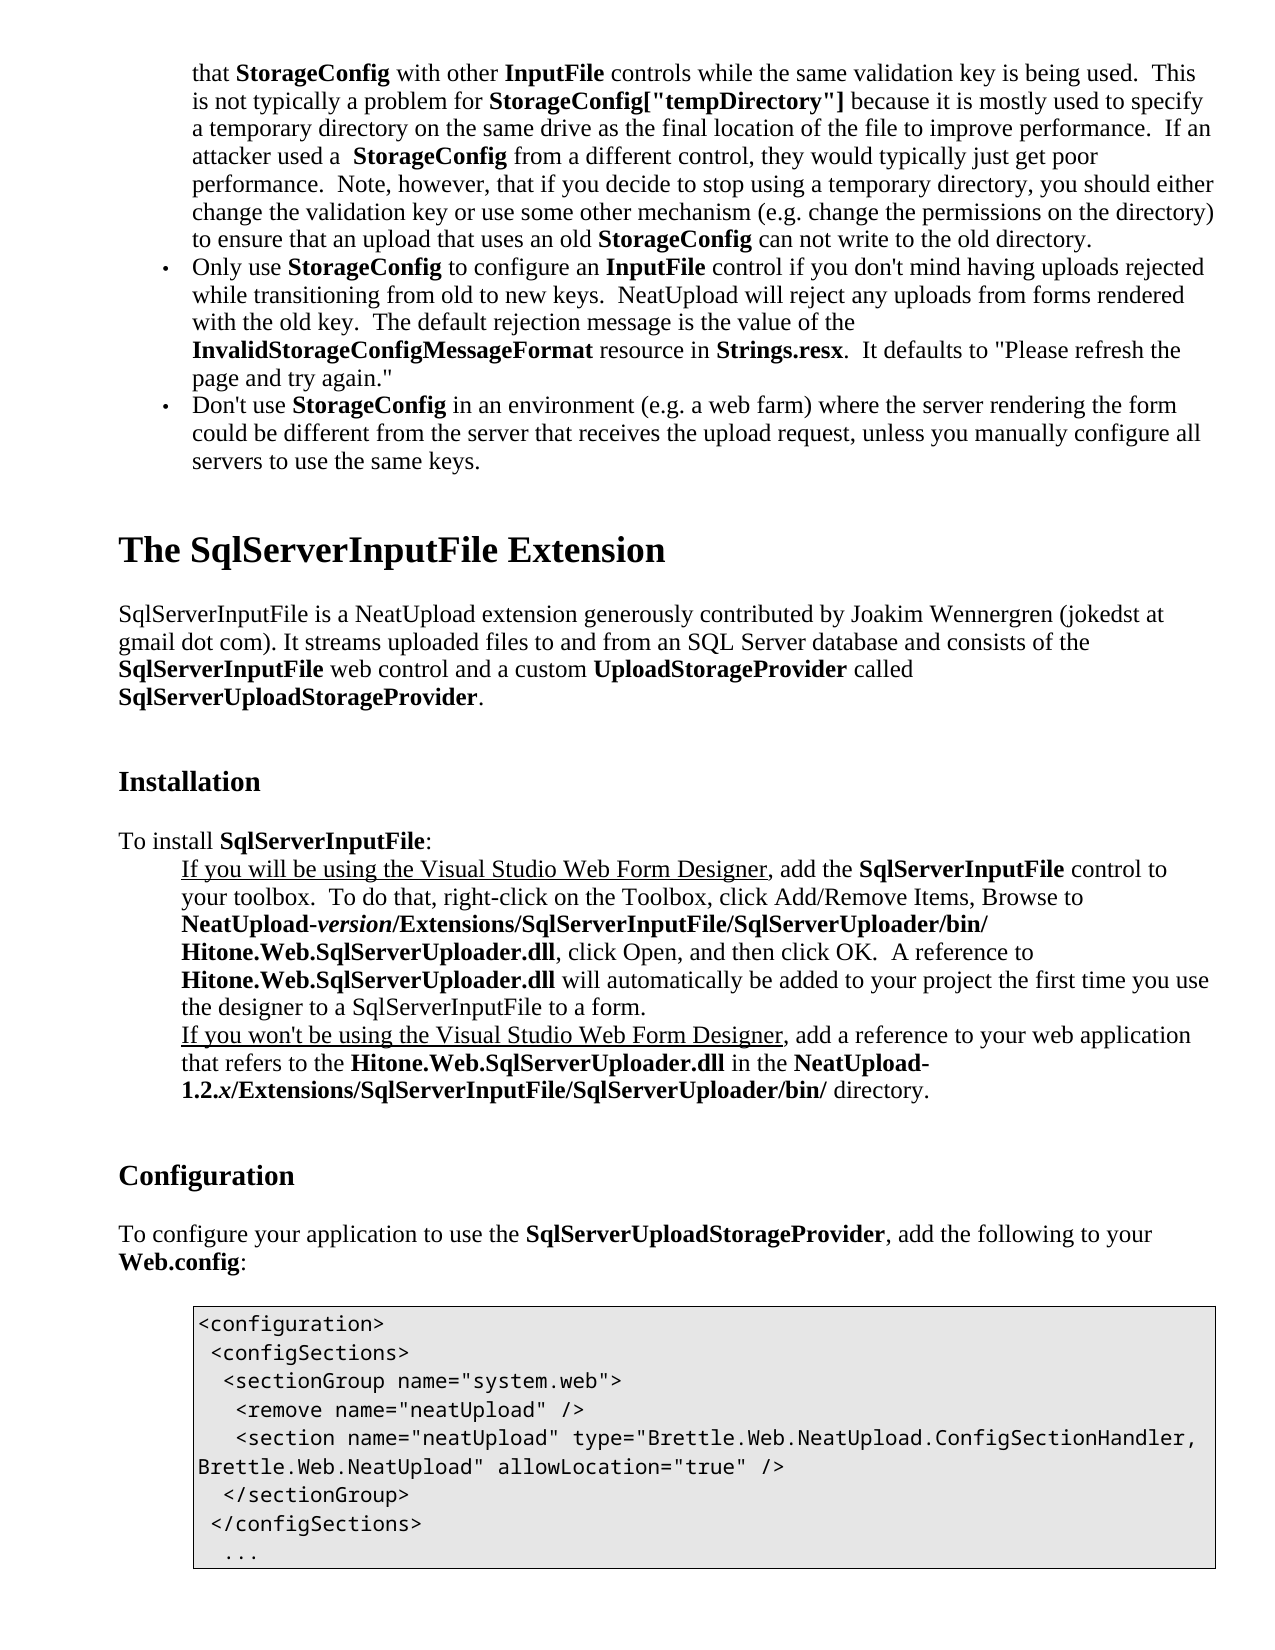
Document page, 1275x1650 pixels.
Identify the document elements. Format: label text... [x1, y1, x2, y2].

list Don't use StorageConfig in an environment (e.g. a web farm) where the server rendering the form could be different from the server that receives the upload request, unless you manually configure all servers to use the same keys. [162, 392, 1216, 475]
subtitle Configuration [118, 1159, 1216, 1191]
text If you will be using the Visual Studio Web Form Designer, add the SqlServerInputFile control to your toolbox. To do that, right-click on the Toolbox, click Add/Remove Items, Browse to NeatUpload-version/Extensions/SqlServerInputFile/SqlServerUploader/bin/Hitone.Web.SqlServerUploader.dll, click Open, and then click OK. A reference to Hitone.Web.SqlServerUploader.dll will automatically be added to your project the first time you use the designer to a SqlServerInputFile to a form. If you won't be using the Visual Studio Web Form Designer, add a reference to your web application that refers to the Hitone.Web.SqlServerUploader.dll in the NeatUpload-1.2.x/Extensions/SqlServerInputFile/SqlServerUploader/bin/ directory. [181, 855, 1216, 1104]
list Only use StorageConfig to configure an InputFile control if you don't mind having uploads rejected while transitioning from old to new keys. NeatUpload will reject any uploads from forms rendered with the old key. The default rejection message is the value of the InvalidStorageConfigMessageFormat resource in Strings.resx. It defaults to "Please refresh the page and try again." [162, 253, 1216, 392]
subtitle The SqlServerInputFile Extension [118, 529, 1216, 571]
text To install SqlServerInputFile: [118, 827, 1216, 855]
text SqlServerInputFile is a NeatUpload extension generously contributed by Joakim Wennergren (jokedst at gmail dot com). It streams uploaded files to and from an SQL Server database and consists of the SqlServerInputFile web control and a custom UploadStorageProvider called SqlServerUploadStorageProvider. [118, 600, 1216, 711]
subtitle Installation [118, 766, 1216, 798]
text <configuration> <configSections> <sectionGroup name="system.web"> <remove name="neatUpload" /> <section name="neatUpload" type="Brettle.Web.NeatUpload.ConfigSectionHandler, Brettle.Web.NeatUpload" allowLocation="true" /> </sectionGroup> </configSections> ... [194, 1307, 1215, 1568]
text To configure your application to use the SqlServerUploadStorageProvider, add the following to your Web.config: [118, 1221, 1216, 1276]
list that StorageConfig with other InputFile controls while the same validation key is being used. This is not typically a problem for StorageConfig["tempDirectory"] because it is mostly used to specify a temporary directory on the same drive as the final location of the file to improve performance. If an attacker used a StorageConfig from a different control, they would typically just get poor performance. Note, however, that if you decide to stop using a temporary directory, you should either change the validation key or use some other mechanism (e.g. change the permissions on the directory) to ensure that an upload that uses an old StorageConfig can not write to the old directory. [162, 59, 1216, 253]
